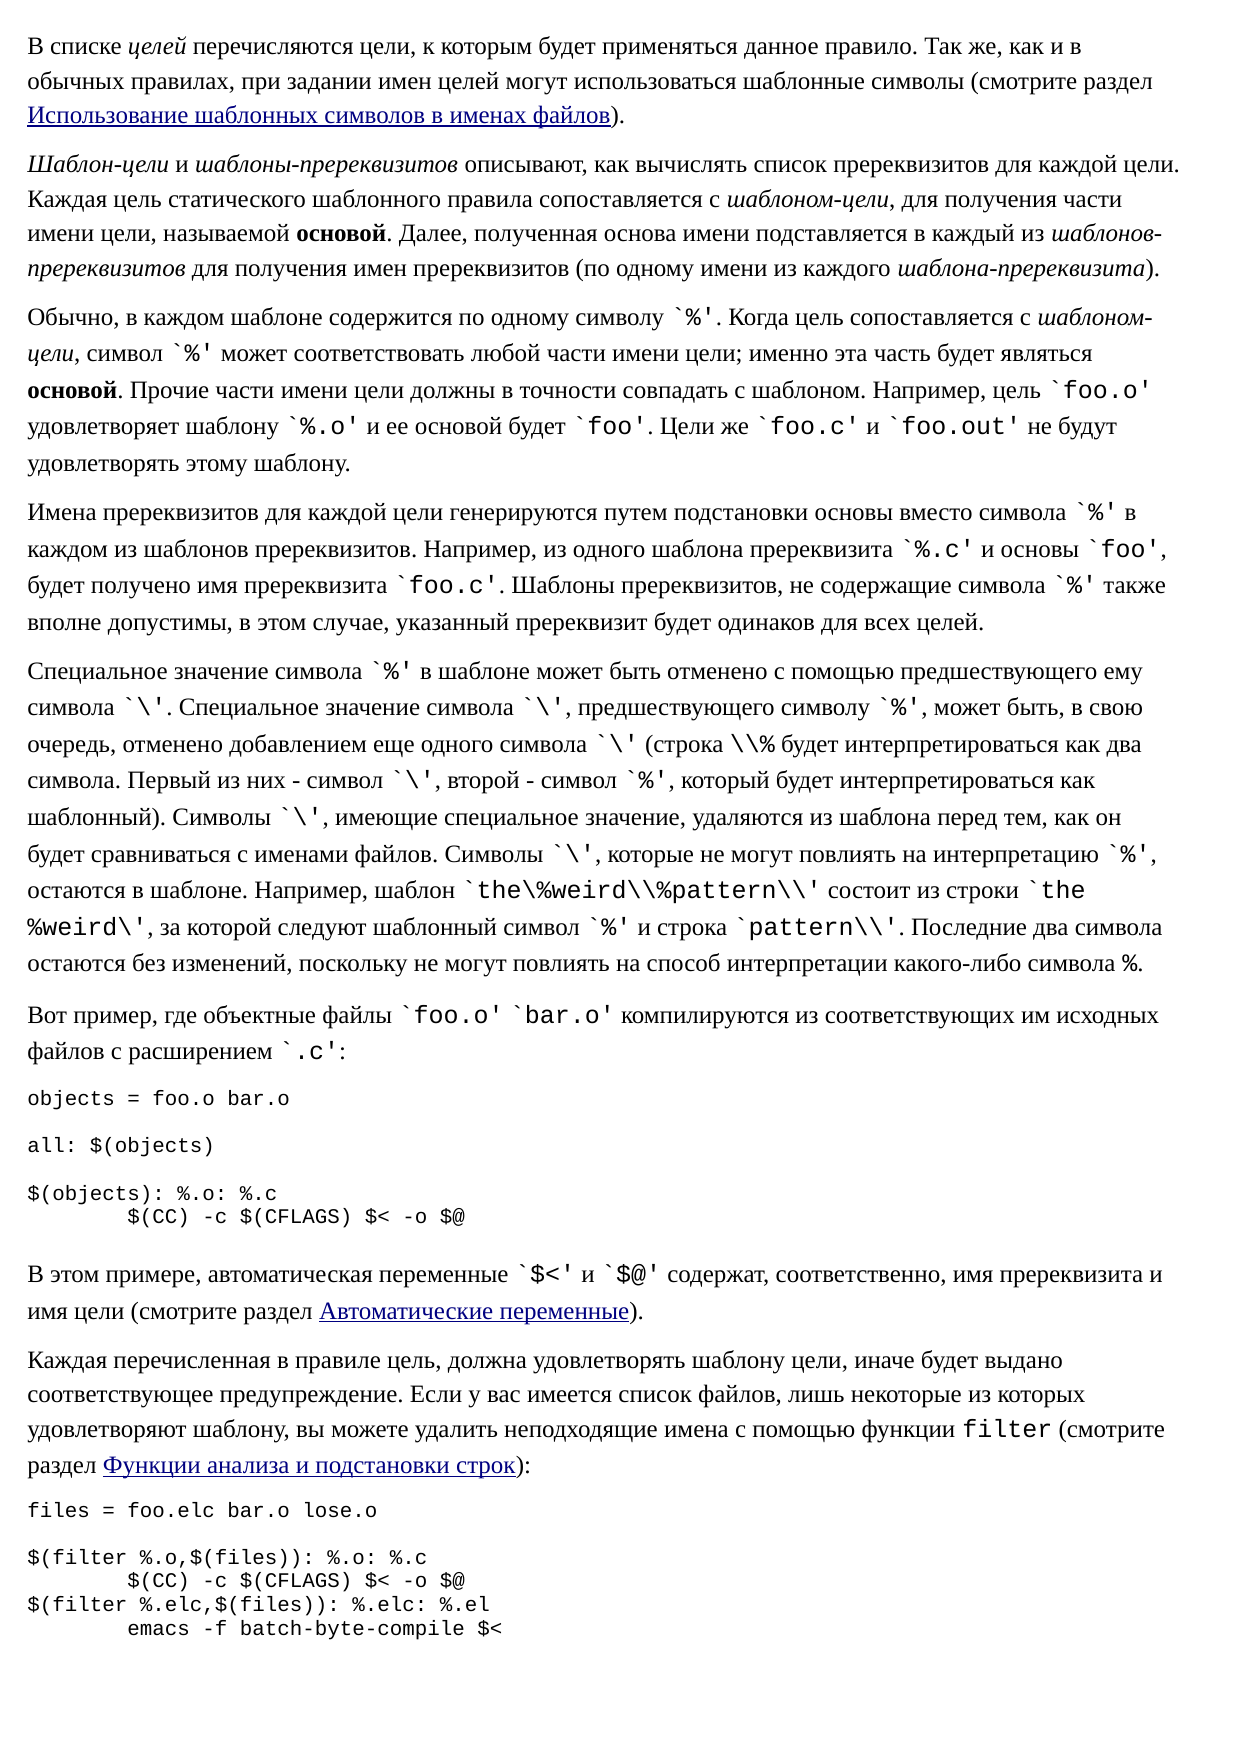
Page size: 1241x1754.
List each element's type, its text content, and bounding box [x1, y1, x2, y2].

text Шаблон-цели и шаблоны-пререквизитов описывают, как вычислять список пререквизитов для каждой цели. Каждая цель статического шаблонного правила сопоставляется с шаблоном-цели, для получения части имени цели, называемой основой. Далее, полученная основа имени подставляется в каждый из шаблонов-пререквизитов для получения имен пререквизитов (по одному имени из каждого шаблона-пререквизита). [27, 149, 1185, 281]
text Обычно, в каждом шаблоне содержится по одному символу `%'. Когда цель сопоставляется с шаблоном-цели, символ `%' может соответствовать любой части имени цели; именно эта часть будет являться основой. Прочие части имени цели должны в точности совпадать с шаблоном. Например, цель `foo.o' удовлетворяет шаблону `%.o' и ее основой будет `foo'. Цели же `foo.c' и `foo.out' не будут удовлетворять этому шаблону. [27, 302, 1185, 477]
text $(CC) -c $(CFLAGS) $< -o $@ [27, 1571, 1185, 1594]
text В списке целей перечисляются цели, к которым будет применяться данное правило. Так же, как и в обычных правилах, при задании имен целей могут использоваться шаблонные символы (смотрите раздел Использование шаблонных символов в именах файлов). [27, 31, 1185, 129]
text files = foo.elc bar.o lose.o [27, 1499, 1185, 1523]
text objects = foo.o bar.o [27, 1088, 1185, 1112]
text $(filter %.elc,$(files)): %.elc: %.el [27, 1594, 1185, 1618]
text all: $(objects) [27, 1135, 1185, 1159]
text Вот пример, где объектные файлы `foo.o' `bar.o' компилируются из соответствующих им исходных файлов с расширением `.c': [27, 1000, 1185, 1067]
text Имена пререквизитов для каждой цели генерируются путем подстановки основы вместо символа `%' в каждом из шаблонов пререквизитов. Например, из одного шаблона пререквизита `%.c' и основы `foo', будет получено имя пререквизита `foo.c'. Шаблоны пререквизитов, не содержащие символа `%' также вполне допустимы, в этом случае, указанный пререквизит будет одинаков для всех целей. [27, 497, 1185, 636]
text emacs -f batch-byte-compile $< [27, 1618, 1185, 1641]
text Каждая перечисленная в правиле цель, должна удовлетворять шаблону цели, иначе будет выдано соответствующее предупреждение. Если у вас имеется список файлов, лишь некоторые из которых удовлетворяют шаблону, вы можете удалить неподходящие имена с помощью функции filter (смотрите раздел Функции анализа и подстановки строк): [27, 1345, 1185, 1479]
text В этом примере, автоматическая переменные `$<' и `$@' содержат, соответственно, имя пререквизита и имя цели (смотрите раздел Автоматические переменные). [27, 1259, 1185, 1325]
text Специальное значение символа `%' в шаблоне может быть отменено с помощью предшествующего ему символа `\'. Специальное значение символа `\', предшествующего символу `%', может быть, в свою очередь, отменено добавлением еще одного символа `\' (строка \\% будет интерпретироваться как два символа. Первый из них - символ `\', второй - символ `%', который будет интерпретироваться как шаблонный). Символы `\', имеющие специальное значение, удаляются из шаблона перед тем, как он будет сравниваться с именами файлов. Символы `\', которые не могут повлиять на интерпретацию `%', остаются в шаблоне. Например, шаблон `the\%weird\\%pattern\\' состоит из строки `the%weird\', за которой следуют шаблонный символ `%' и строка `pattern\\'. Последние два символа остаются без изменений, поскольку не могут повлиять на способ интерпретации какого-либо символа %. [27, 656, 1185, 979]
text $(filter %.o,$(files)): %.o: %.c [27, 1547, 1185, 1571]
text $(objects): %.o: %.c [27, 1183, 1185, 1206]
text $(CC) -c $(CFLAGS) $< -o $@ [27, 1206, 1185, 1230]
